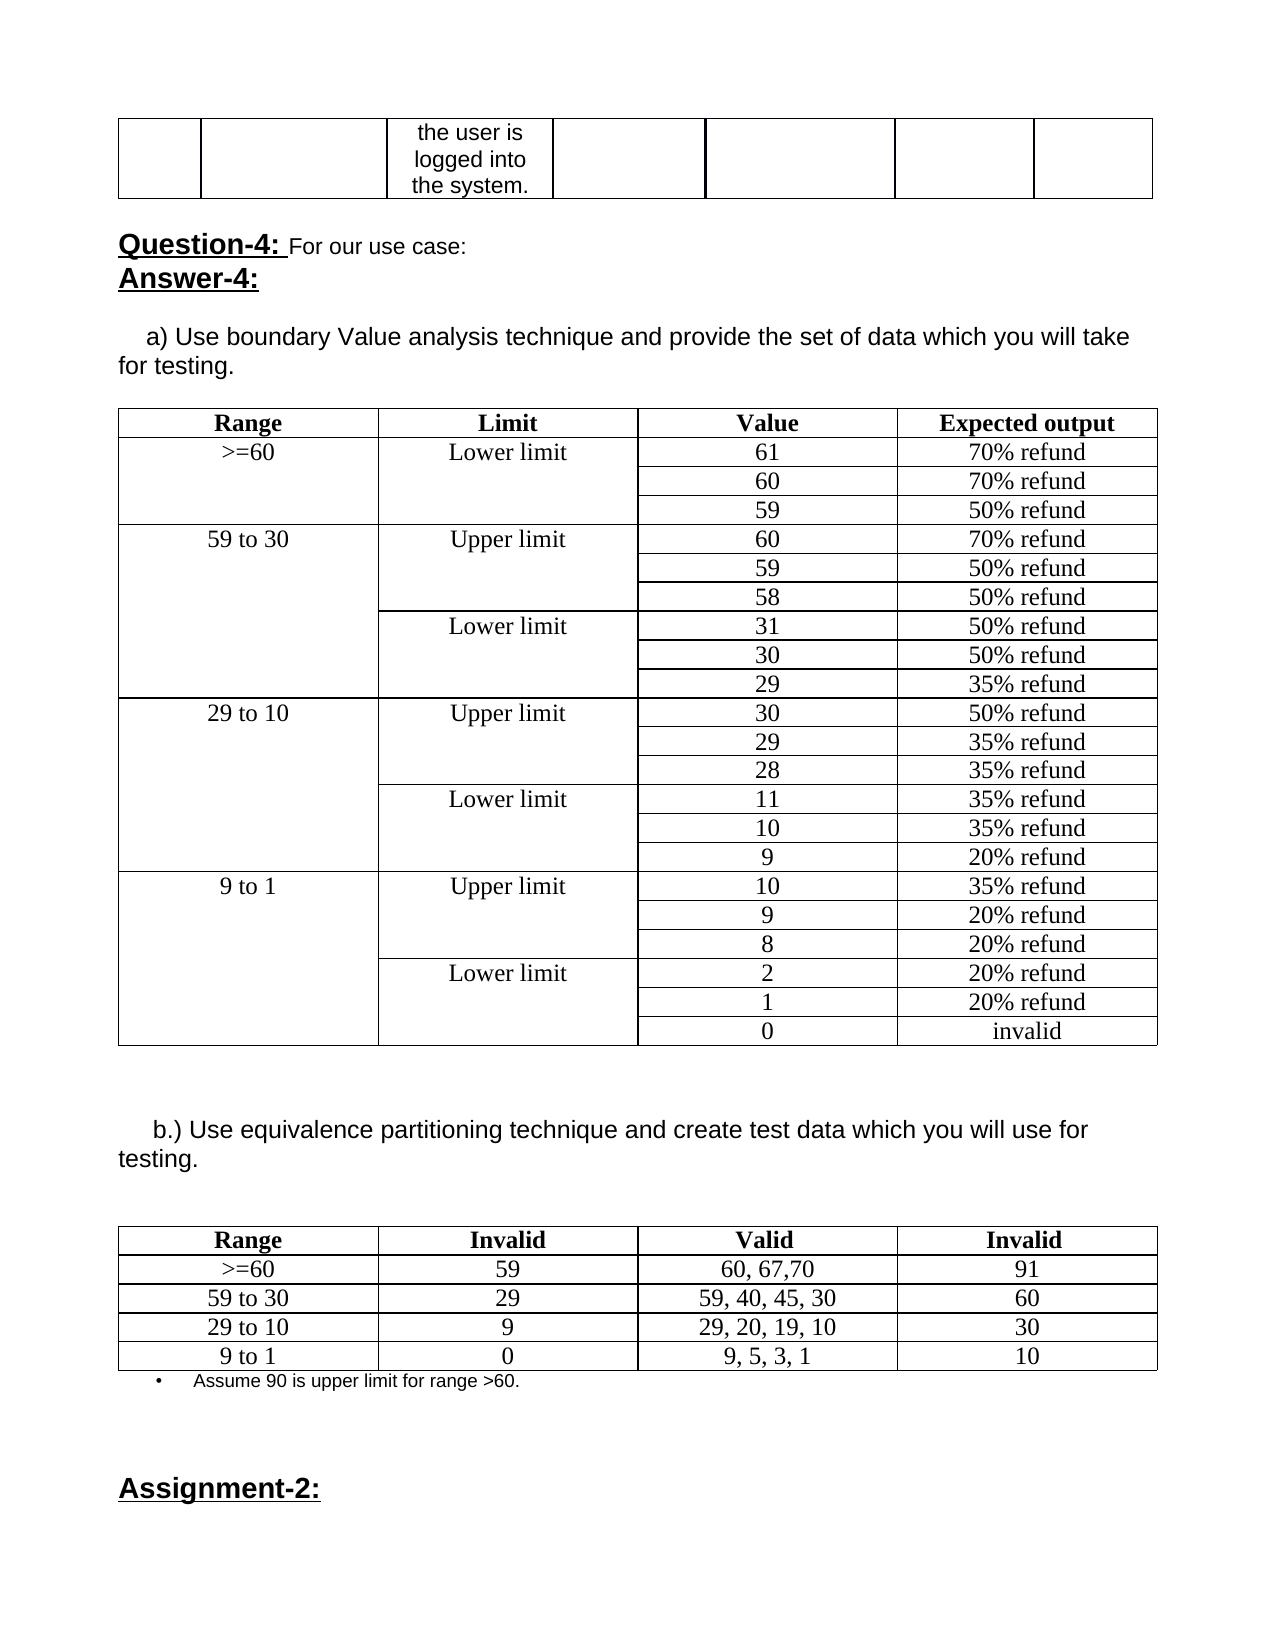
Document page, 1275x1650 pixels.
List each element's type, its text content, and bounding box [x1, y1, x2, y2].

table_header Expected output [898, 409, 1157, 437]
table_cell 59 [639, 554, 897, 581]
table_header Value [639, 409, 897, 437]
table_cell 20% refund [898, 901, 1157, 929]
table_cell 1 [639, 988, 897, 1016]
table_cell 0 [379, 1342, 637, 1370]
table_cell 61 [639, 438, 897, 466]
table_cell 0 [639, 1017, 897, 1045]
table_cell invalid [898, 1017, 1157, 1045]
table_header Valid [639, 1227, 897, 1254]
table_cell Upper limit [379, 525, 637, 610]
table_cell 9 [639, 843, 897, 871]
table_cell 2 [639, 959, 897, 987]
table_cell Upper limit [379, 699, 637, 784]
table_cell 29 [379, 1285, 637, 1312]
table_cell 29 to 10 [119, 1314, 378, 1341]
table_cell 50% refund [898, 699, 1157, 726]
table_cell 35% refund [898, 814, 1157, 842]
table_cell 20% refund [898, 843, 1157, 871]
table_cell 9 to 1 [119, 872, 378, 1045]
table_cell 31 [639, 612, 897, 639]
table_cell 59 to 30 [119, 1285, 378, 1312]
table_cell Lower limit [379, 438, 637, 524]
table_cell 60 [639, 525, 897, 553]
table_cell [707, 119, 894, 198]
table_cell 20% refund [898, 930, 1157, 958]
table_cell 9 [639, 901, 897, 929]
table_cell 35% refund [898, 785, 1157, 813]
table_cell 20% refund [898, 959, 1157, 987]
text Question-4: For our use case: [118, 227, 1157, 261]
table_cell 60 [639, 467, 897, 495]
table_cell 59 [639, 496, 897, 524]
table_cell 29 to 10 [119, 699, 378, 871]
table_cell 30 [639, 641, 897, 668]
table_cell 59 to 30 [119, 525, 378, 697]
table_cell 59, 40, 45, 30 [639, 1285, 897, 1312]
table_cell 30 [639, 699, 897, 726]
table_header Invalid [898, 1227, 1157, 1254]
table_cell 9, 5, 3, 1 [639, 1342, 897, 1370]
table_cell >=60 [119, 1256, 378, 1283]
table_cell 28 [639, 756, 897, 784]
table_header Range [119, 409, 378, 437]
table_cell 60 [898, 1285, 1157, 1312]
table_cell 11 [639, 785, 897, 813]
table_cell 29 [639, 670, 897, 697]
table_cell 20% refund [898, 988, 1157, 1016]
table_cell 70% refund [898, 438, 1157, 466]
table_cell 59 [379, 1256, 637, 1283]
table_cell 35% refund [898, 670, 1157, 697]
table_header Limit [379, 409, 637, 437]
table_header Range [119, 1227, 378, 1254]
table_header Invalid [379, 1227, 637, 1254]
table_cell 50% refund [898, 496, 1157, 524]
table_cell [1035, 119, 1152, 198]
text Answer-4: [118, 261, 1157, 294]
table_cell 35% refund [898, 727, 1157, 755]
table_cell 10 [639, 872, 897, 900]
table_cell 30 [898, 1314, 1157, 1341]
text b.) Use equivalence partitioning technique and create test data which you will use for testing. [118, 1115, 1157, 1172]
table_cell Lower limit [379, 785, 637, 871]
table_cell 29, 20, 19, 10 [639, 1314, 897, 1341]
table_cell 60, 67,70 [639, 1256, 897, 1283]
table_cell [896, 119, 1033, 198]
table_cell 35% refund [898, 756, 1157, 784]
table_cell 70% refund [898, 525, 1157, 553]
table_cell 8 [639, 930, 897, 958]
table_cell 29 [639, 727, 897, 755]
table_cell 70% refund [898, 467, 1157, 495]
table_cell 91 [898, 1256, 1157, 1283]
table_cell 58 [639, 583, 897, 610]
table_cell [202, 119, 386, 198]
table_cell >=60 [119, 438, 378, 524]
table_cell 10 [639, 814, 897, 842]
table_cell Upper limit [379, 872, 637, 958]
list Assume 90 is upper limit for range >60. [156, 1371, 1157, 1392]
table_cell 50% refund [898, 612, 1157, 639]
table_cell [119, 119, 200, 198]
text Assignment-2: [118, 1472, 1157, 1505]
table_cell 35% refund [898, 872, 1157, 900]
list a) Use boundary Value analysis technique and provide the set of data which you will take for testing. [81, 322, 1157, 380]
table_cell Lower limit [379, 612, 637, 697]
table_cell Lower limit [379, 959, 637, 1045]
table_cell 50% refund [898, 554, 1157, 581]
table_cell 50% refund [898, 583, 1157, 610]
table_cell 10 [898, 1342, 1157, 1370]
table_cell [554, 119, 704, 198]
table_cell 9 to 1 [119, 1342, 378, 1370]
table_cell 9 [379, 1314, 637, 1341]
table_cell the user is logged into the system. [388, 119, 552, 198]
table_cell 50% refund [898, 641, 1157, 668]
